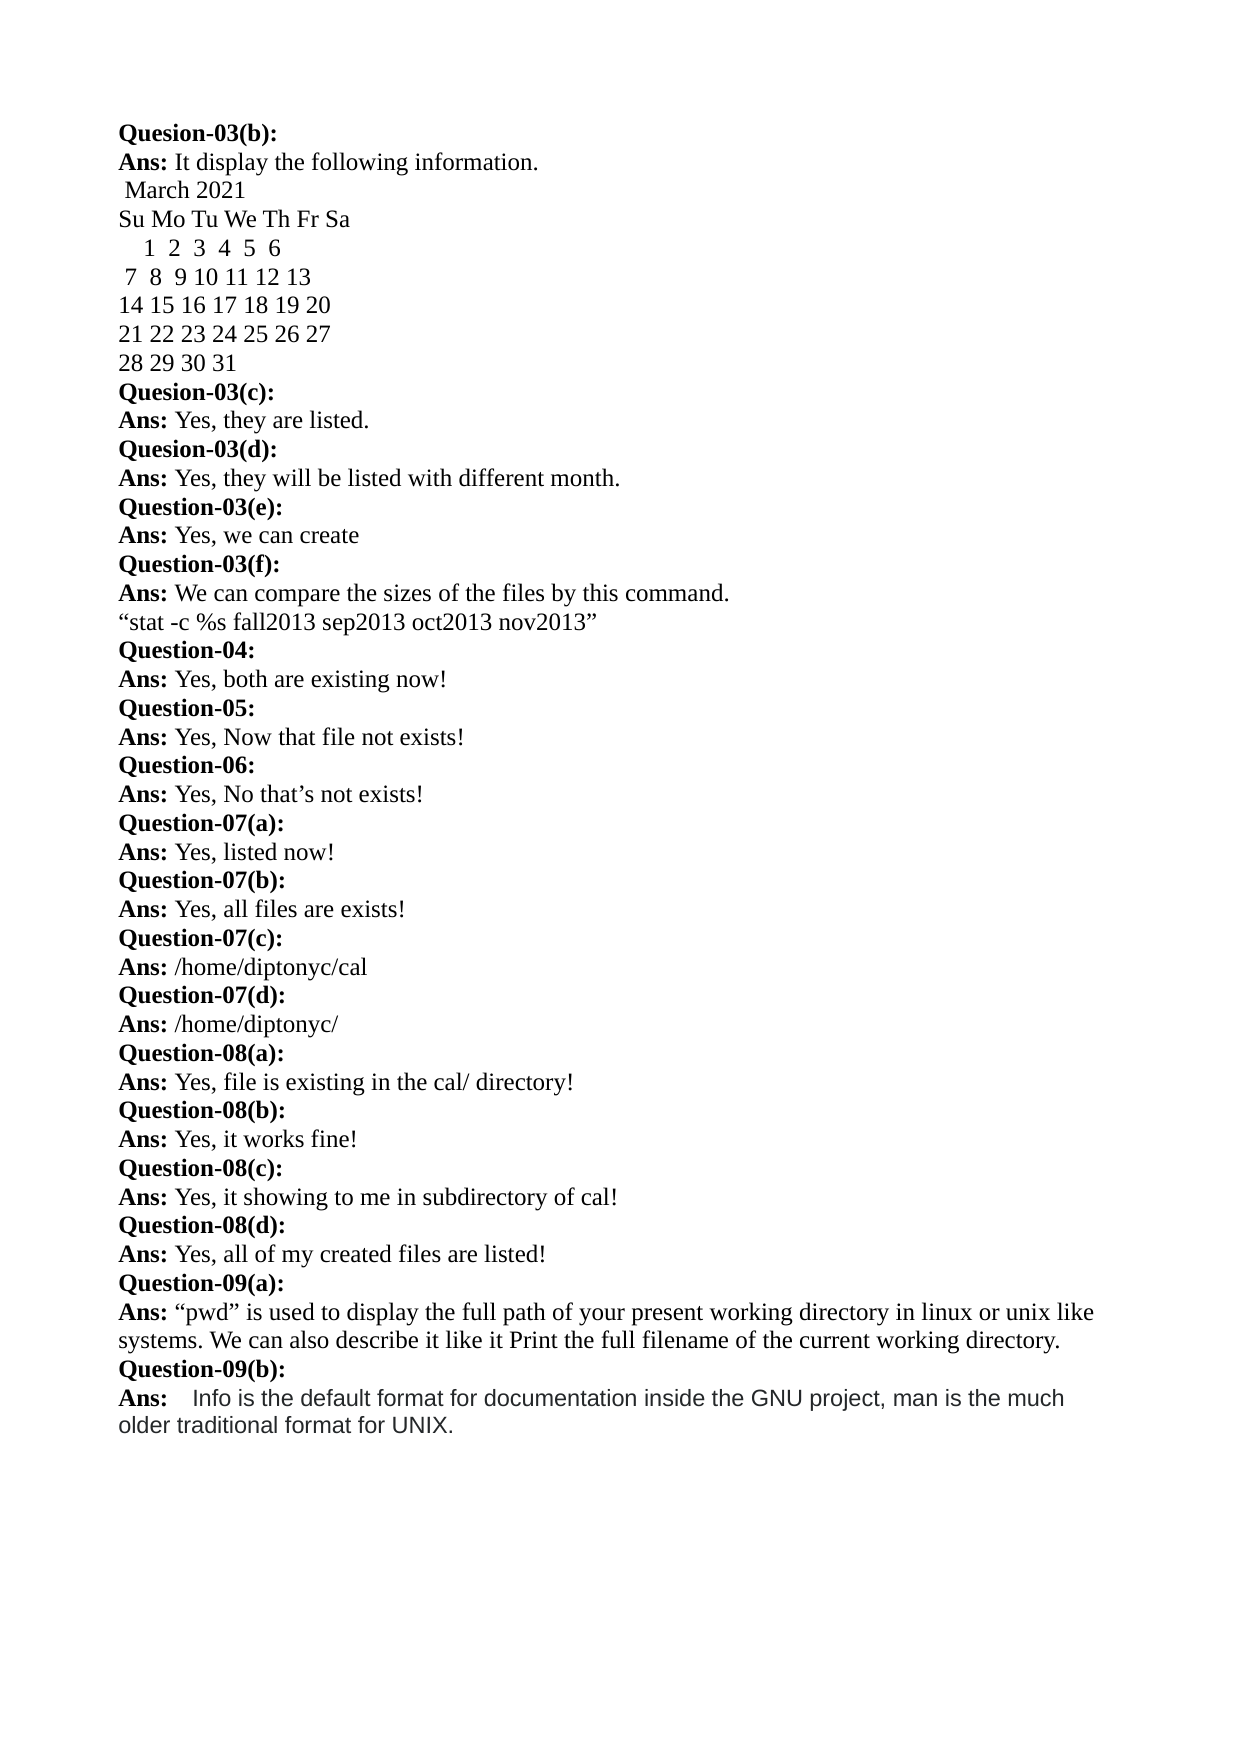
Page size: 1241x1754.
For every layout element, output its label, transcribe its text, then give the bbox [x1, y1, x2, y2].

text Question-03(e): [118, 492, 1122, 521]
text Ans: Yes, all files are exists! [118, 894, 1122, 923]
text March 2021 [118, 176, 1122, 204]
text Question-08(a): [118, 1038, 1122, 1067]
text Quesion-03(d): [118, 434, 1122, 463]
text Question-07(c): [118, 923, 1122, 952]
text Question-08(d): [118, 1211, 1122, 1239]
text Ans: Yes, file is existing in the cal/ directory! [118, 1067, 1122, 1096]
text Ans: Yes, Now that file not exists! [118, 722, 1122, 751]
text Ans: Yes, it showing to me in subdirectory of cal! [118, 1182, 1122, 1211]
text Su Mo Tu We Th Fr Sa [118, 204, 1122, 233]
text 1 2 3 4 5 6 [118, 233, 1122, 262]
text 21 22 23 24 25 26 27 [118, 319, 1122, 348]
text Ans: Yes, all of my created files are listed! [118, 1239, 1122, 1268]
text Question-03(f): [118, 549, 1122, 578]
text Question-05: [118, 693, 1122, 722]
text Question-07(a): [118, 808, 1122, 837]
text Ans: /home/diptonyc/ [118, 1009, 1122, 1038]
text Question-09(b): [118, 1354, 1122, 1383]
text Question-08(c): [118, 1153, 1122, 1182]
text Ans: Yes, listed now! [118, 837, 1122, 866]
text “stat -c %s fall2013 sep2013 oct2013 nov2013” [118, 607, 1122, 636]
text Question-07(b): [118, 866, 1122, 894]
text Ans: Yes, they will be listed with different month. [118, 463, 1122, 492]
text Ans: Yes, both are existing now! [118, 664, 1122, 693]
text Quesion-03(c): [118, 377, 1122, 406]
text Question-07(d): [118, 981, 1122, 1009]
text Question-06: [118, 751, 1122, 779]
text 7 8 9 10 11 12 13 [118, 262, 1122, 291]
text Question-04: [118, 636, 1122, 664]
text 14 15 16 17 18 19 20 [118, 291, 1122, 319]
text 28 29 30 31 [118, 348, 1122, 377]
text Ans: /home/diptonyc/cal [118, 952, 1122, 981]
text Question-09(a): [118, 1268, 1122, 1297]
text Ans: Yes, we can create [118, 521, 1122, 549]
text Ans: “pwd” is used to display the full path of your present working directory in linux or unix like systems. We can also describe it like it Print the full filename of the current working directory. [118, 1297, 1122, 1354]
text Question-08(b): [118, 1096, 1122, 1124]
text Ans: It display the following information. [118, 147, 1122, 176]
text Quesion-03(b): [118, 118, 1122, 147]
text Ans: Yes, they are listed. [118, 406, 1122, 434]
text Ans: Yes, No that’s not exists! [118, 779, 1122, 808]
text Ans: Yes, it works fine! [118, 1124, 1122, 1153]
text Ans: We can compare the sizes of the files by this command. [118, 578, 1122, 607]
text Ans: Info is the default format for documentation inside the GNU project, man is the much older traditional format for UNIX. [118, 1383, 1122, 1439]
